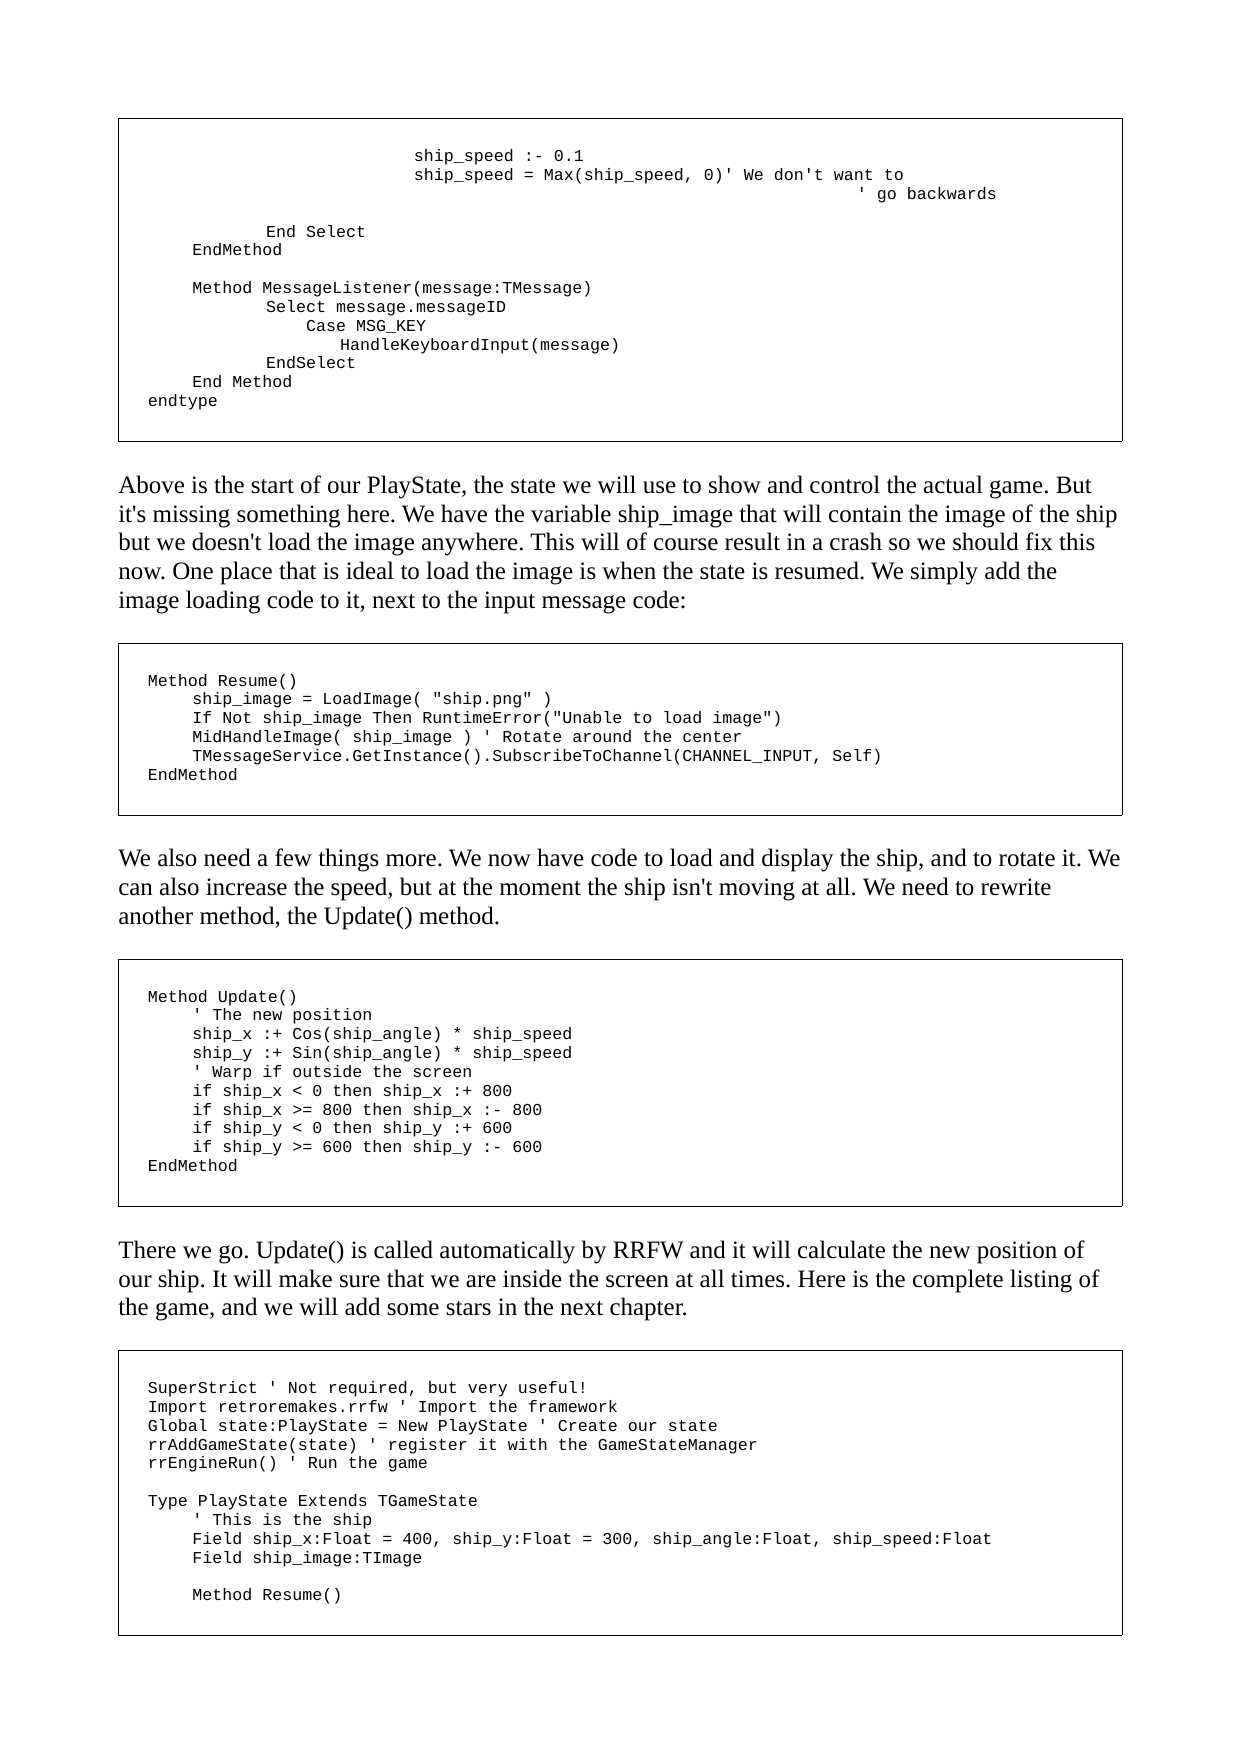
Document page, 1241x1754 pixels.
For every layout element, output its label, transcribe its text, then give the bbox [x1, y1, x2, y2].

text Method Resume() [119, 1557, 1122, 1635]
text EndSelect [119, 326, 1122, 344]
text ship_speed = Max(ship_speed, 0)' We don't want to [119, 137, 1122, 156]
text Method MessageListener(message:TMessage) [119, 250, 1122, 269]
text ' Warp if outside the screen [119, 1034, 1122, 1053]
text Field ship_image:TImage [119, 1520, 1122, 1557]
text Case MSG_KEY [119, 288, 1122, 307]
text Type PlayState Extends TGameState [119, 1463, 1122, 1482]
text rrAddGameState(state) ' register it with the GameStateManager [119, 1407, 1122, 1425]
text MidHandleImage( ship_image ) ' Rotate around the center [119, 699, 1122, 718]
text EndMethod [119, 212, 1122, 250]
text ' go backwards [119, 156, 1122, 193]
text Method Resume() [119, 644, 1122, 661]
text Select message.messageID [119, 269, 1122, 288]
text ship_y :+ Sin(ship_angle) * ship_speed [119, 1015, 1122, 1034]
text ship_speed :- 0.1 [119, 119, 1122, 137]
text Field ship_x:Float = 400, ship_y:Float = 300, ship_angle:Float, ship_speed:Float [119, 1501, 1122, 1520]
text Import retroremakes.rrfw ' Import the framework [119, 1369, 1122, 1388]
text End Select [119, 193, 1122, 212]
text TMessageService.GetInstance().SubscribeToChannel(CHANNEL_INPUT, Self) [119, 718, 1122, 737]
text EndMethod [119, 737, 1122, 815]
text if ship_x >= 800 then ship_x :- 800 [119, 1072, 1122, 1091]
text Above is the start of our PlayState, the state we will use to show and control the actual game. But it's missing something here. We have the variable ship_image that will contain the image of the ship but we doesn't load the image anywhere. This will of course result in a crash so we should fix this now. One place that is ideal to load the image is when the state is resumed. We simply add the image loading code to it, next to the input message code: [118, 470, 1122, 614]
text HandleKeyboardInput(message) [119, 307, 1122, 326]
text EndMethod [119, 1128, 1122, 1206]
text If Not ship_image Then RuntimeError("Unable to load image") [119, 680, 1122, 699]
text Method Update() [119, 960, 1122, 977]
text if ship_x < 0 then ship_x :+ 800 [119, 1053, 1122, 1072]
text ship_image = LoadImage( "ship.png" ) [119, 661, 1122, 680]
text SuperStrict ' Not required, but very useful! [119, 1351, 1122, 1369]
text rrEngineRun() ' Run the game [119, 1425, 1122, 1463]
text ' This is the ship [119, 1482, 1122, 1501]
text Global state:PlayState = New PlayState ' Create our state [119, 1388, 1122, 1407]
text End Method [119, 344, 1122, 363]
text ship_x :+ Cos(ship_angle) * ship_speed [119, 996, 1122, 1015]
text if ship_y < 0 then ship_y :+ 600 [119, 1091, 1122, 1109]
text There we go. Update() is called automatically by RRFW and it will calculate the new position of our ship. It will make sure that we are inside the screen at all times. Here is the complete listing of the game, and we will add some stars in the next chapter. [118, 1235, 1122, 1321]
text We also need a few things more. We now have code to load and display the ship, and to rotate it. We can also increase the speed, but at the moment the ship isn't moving at all. We need to rewrite another method, the Update() method. [118, 843, 1122, 930]
text endtype [119, 363, 1122, 441]
text if ship_y >= 600 then ship_y :- 600 [119, 1109, 1122, 1128]
text ' The new position [119, 977, 1122, 996]
